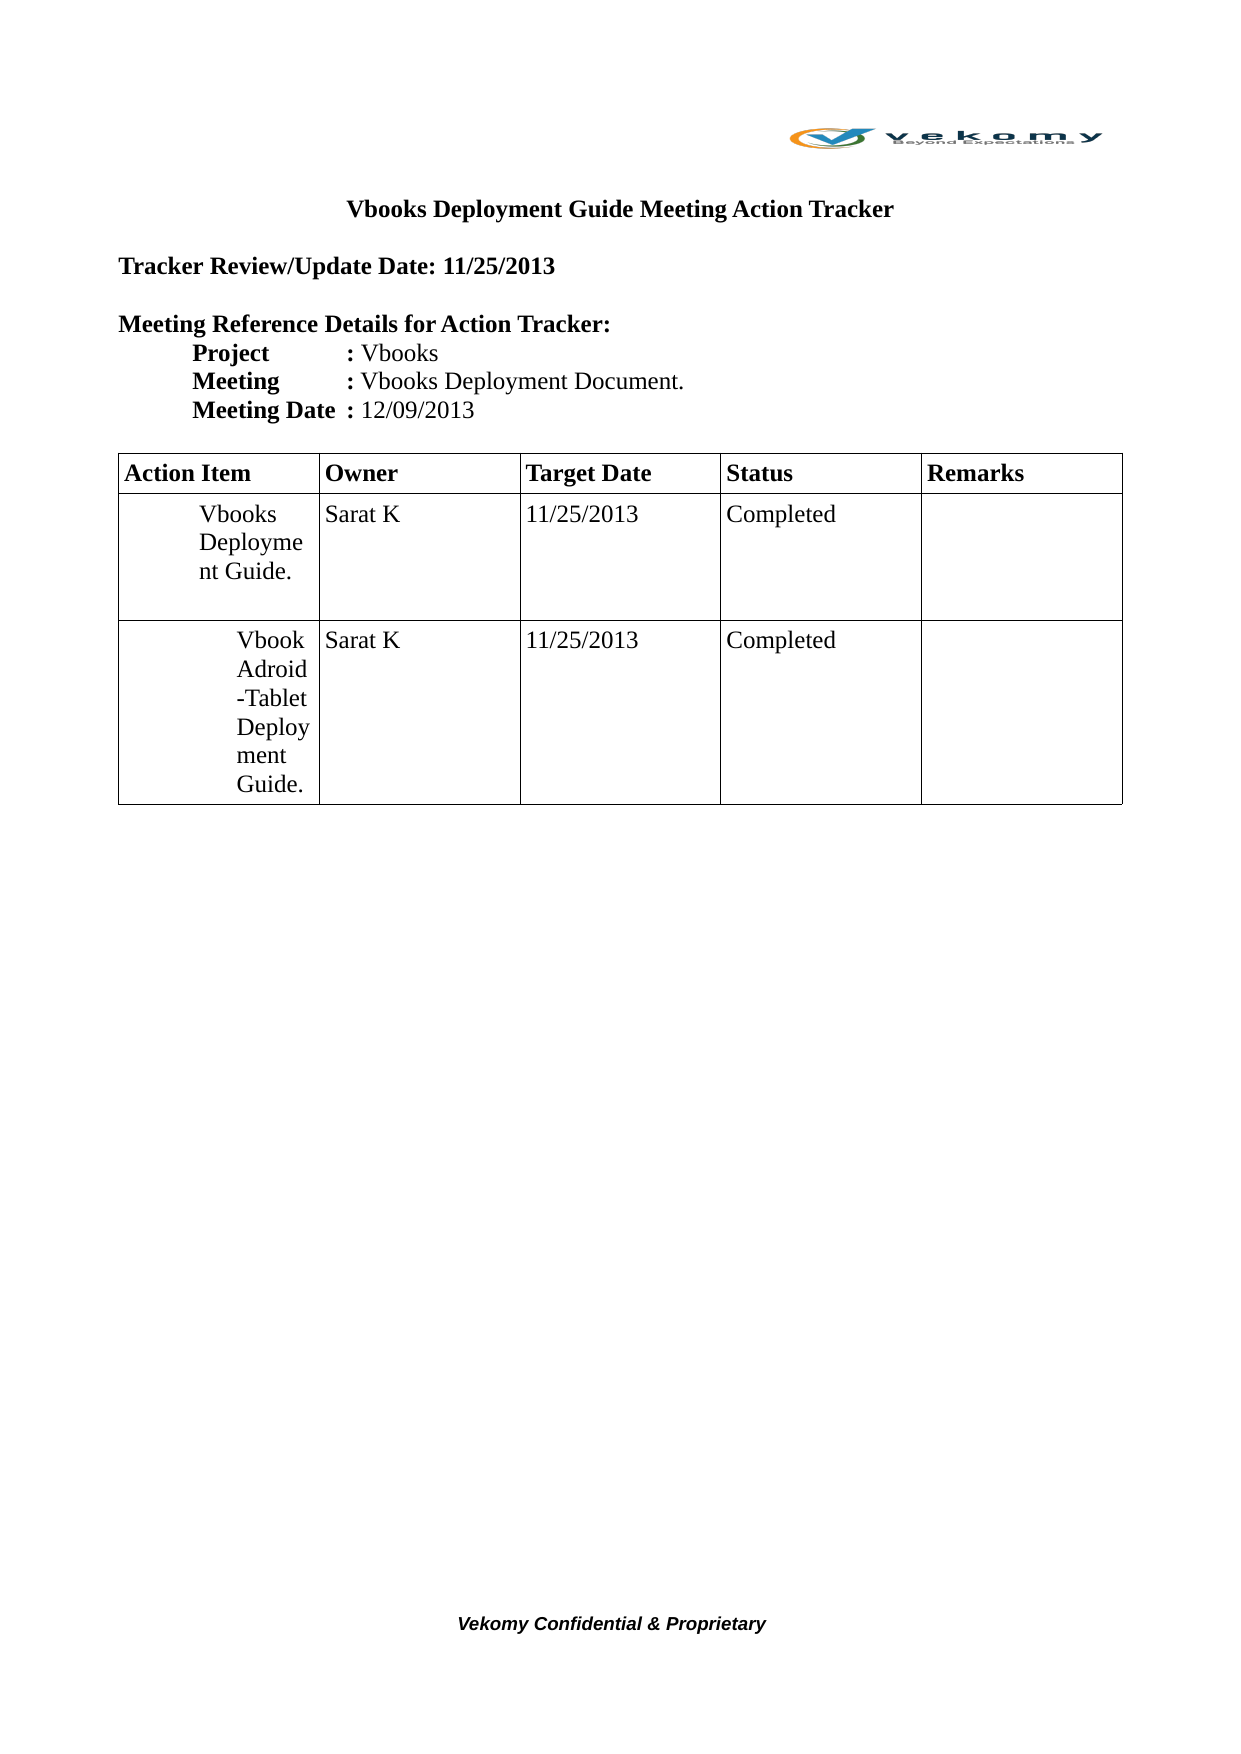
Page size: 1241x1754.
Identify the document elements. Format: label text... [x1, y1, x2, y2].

table_header Target Date [521, 454, 720, 493]
table_header Remarks [922, 454, 1122, 493]
text Meeting Reference Details for Action Tracker: [118, 309, 1122, 338]
table_header Owner [320, 454, 520, 493]
table_cell Vbooks Deployment Guide. [119, 494, 319, 619]
table_cell Completed [721, 621, 921, 803]
text Meeting : Vbooks Deployment Document. [118, 366, 1122, 395]
table_header Action Item [119, 454, 319, 493]
table_cell Vbook Adroid-Tablet Deployment Guide. [119, 621, 319, 803]
table_cell 11/25/2013 [521, 621, 720, 803]
table_cell [922, 494, 1122, 619]
text Meeting Date : 12/09/2013 [118, 395, 1122, 424]
table_cell Completed [721, 494, 921, 619]
table_cell [922, 621, 1122, 803]
text Project : Vbooks [118, 338, 1122, 366]
table_cell 11/25/2013 [521, 494, 720, 619]
table_cell Sarat K [320, 494, 520, 619]
text Tracker Review/Update Date: 11/25/2013 [118, 251, 1122, 280]
table_header Status [721, 454, 921, 493]
text Vbooks Deployment Guide Meeting Action Tracker [118, 194, 1122, 223]
table_cell Sarat K [320, 621, 520, 803]
picture [786, 127, 1106, 150]
